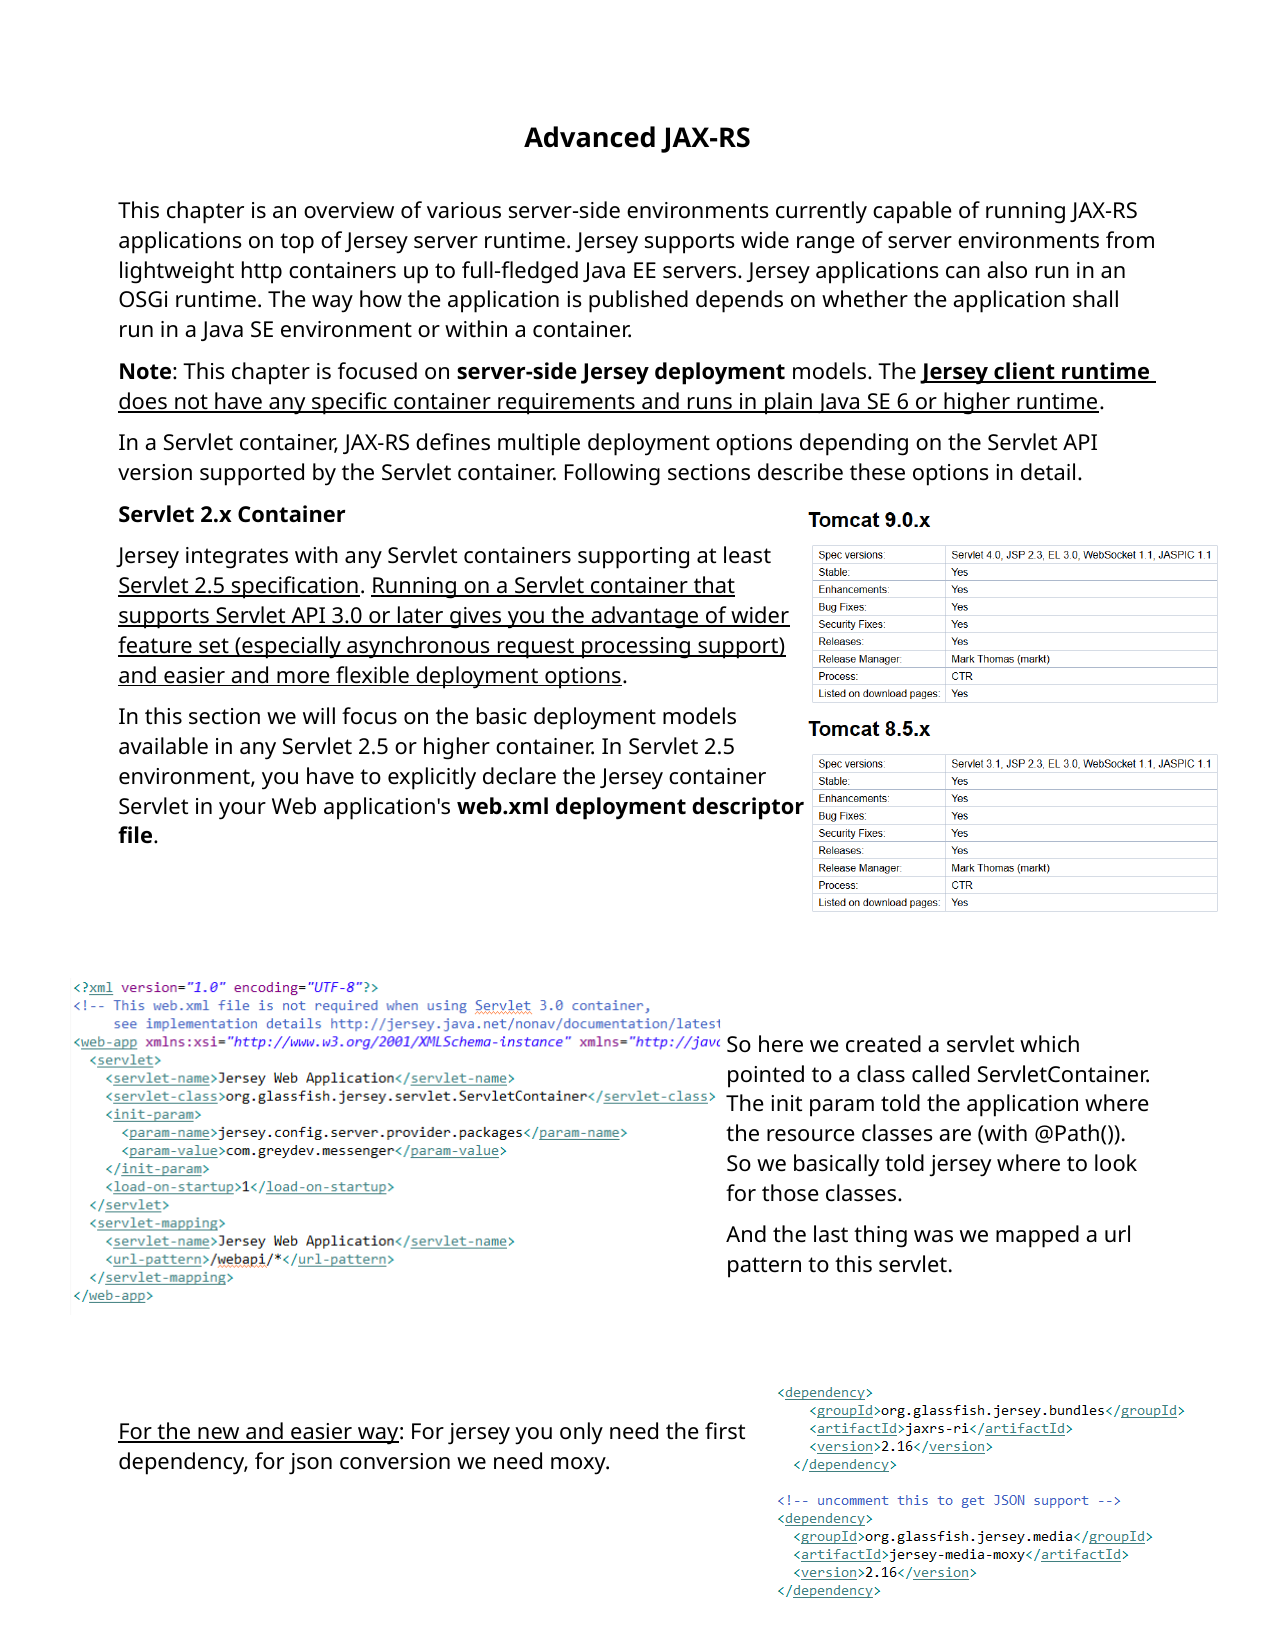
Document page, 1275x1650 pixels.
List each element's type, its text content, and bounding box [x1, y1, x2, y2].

text Servlet 2.x Container [118, 499, 1157, 528]
picture [775, 1384, 1190, 1607]
text So here we created a servlet which pointed to a class called ServletContainer. The init param told the application where the resource classes are (with @Path()). So we basically told jersey where to look for those classes. [721, 1029, 1157, 1207]
text Note: This chapter is focused on server-side Jersey deployment models. The Jersey client runtime does not have any specific container requirements and runs in plain Java SE 6 or higher runtime. [118, 356, 1157, 415]
text This chapter is an overview of various server-side environments currently capable of running JAX-RS applications on top of Jersey server runtime. Jersey supports wide range of server environments from lightweight http containers up to full-fledged Java EE servers. Jersey applications can also run in an OSGi runtime. The way how the application is published depends on whether the application shall run in a Java SE environment or within a container. [118, 195, 1157, 344]
text In this section we will focus on the basic deployment models available in any Servlet 2.5 or higher container. In Servlet 2.5 environment, you have to explicitly declare the Jersey container Servlet in your Web application's web.xml deployment descriptor file. [118, 701, 804, 850]
picture [70, 977, 721, 1315]
text And the last thing was we mapped a url pattern to this servlet. [721, 1219, 1157, 1279]
text Jersey integrates with any Servlet containers supporting at least Servlet 2.5 specification. Running on a Servlet container that supports Servlet API 3.0 or later gives you the advantage of wider feature set (especially asynchronous request processing support) and easier and more flexible deployment options. [118, 540, 804, 689]
picture [804, 509, 1221, 920]
text Advanced JAX-RS [118, 118, 1157, 155]
text For the new and easier way: For jersey you only need the first dependency, for json conversion we need moxy. [118, 1416, 775, 1475]
text In a Servlet container, JAX-RS defines multiple deployment options depending on the Servlet API version supported by the Servlet container. Following sections describe these options in detail. [118, 427, 1157, 487]
